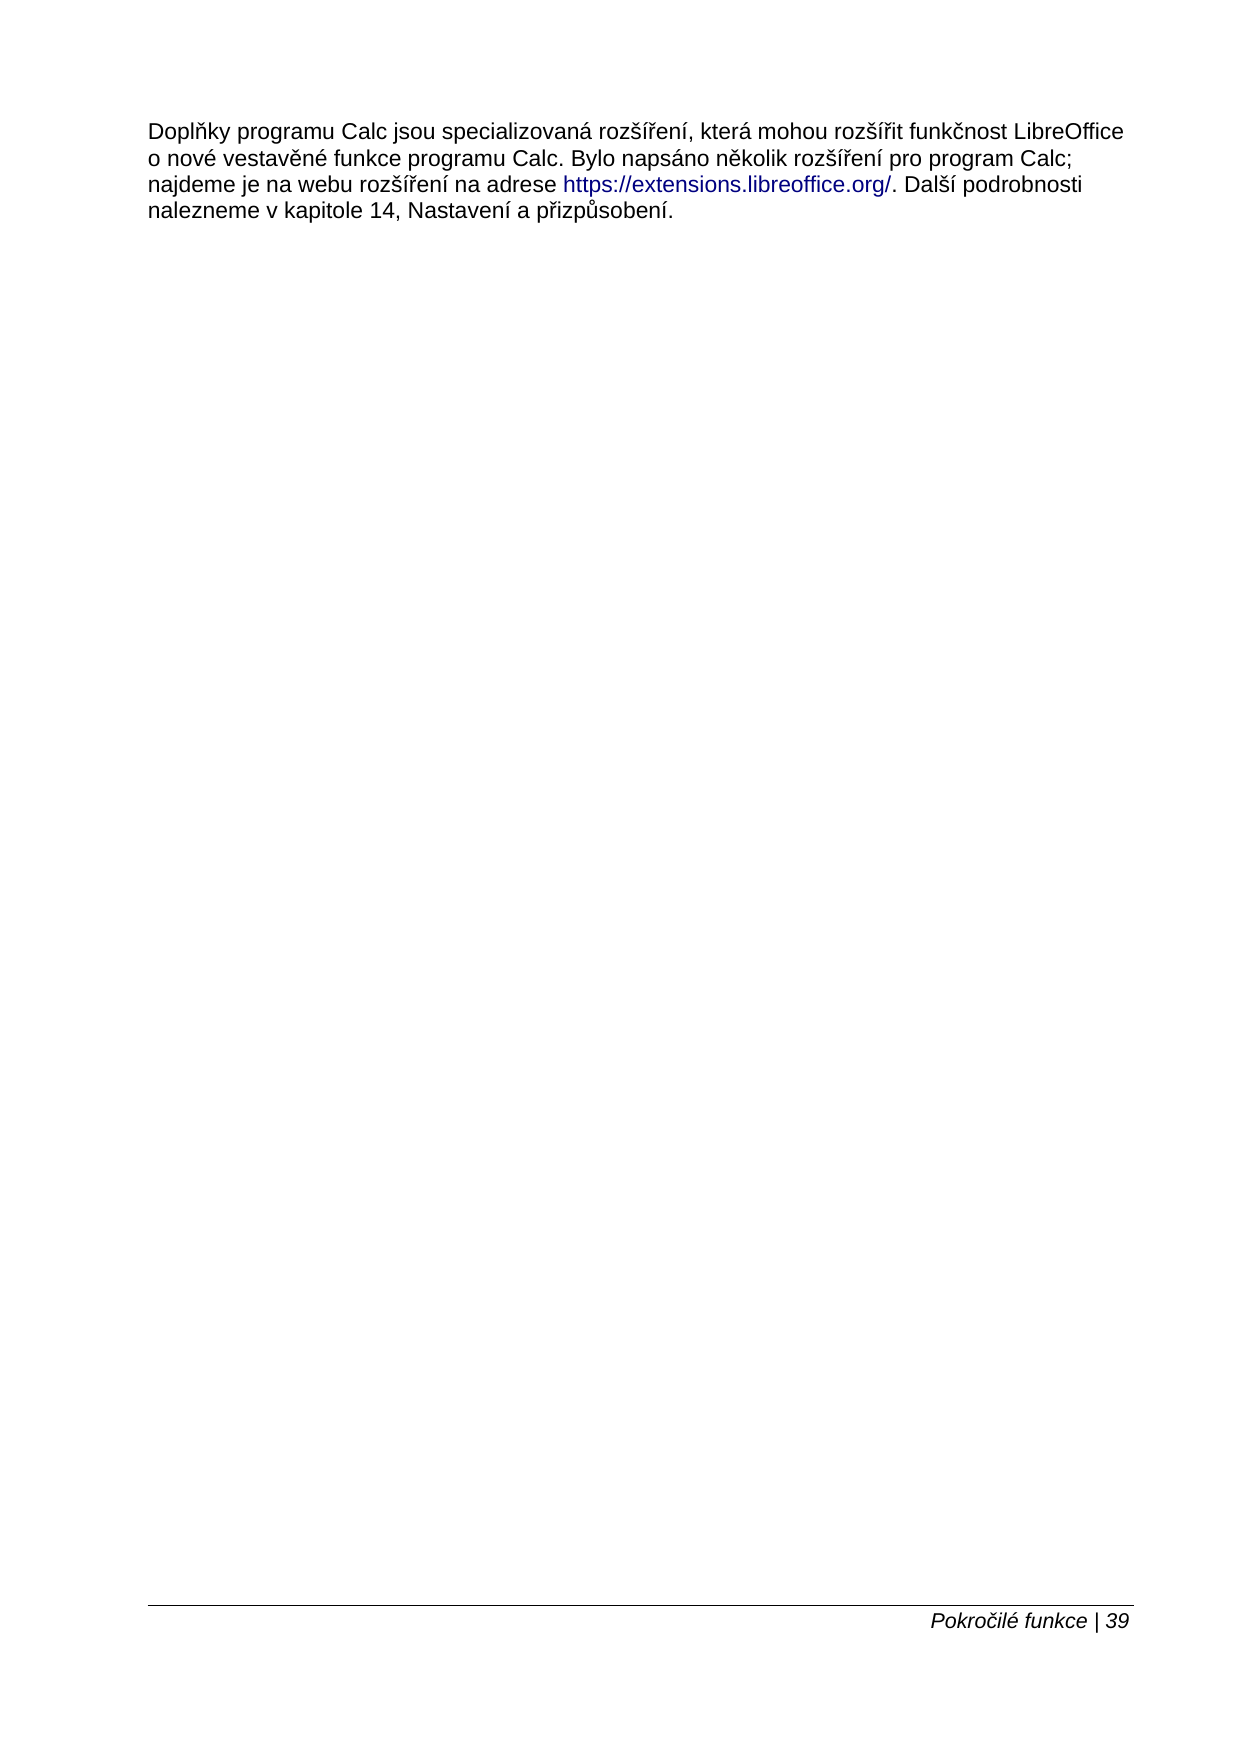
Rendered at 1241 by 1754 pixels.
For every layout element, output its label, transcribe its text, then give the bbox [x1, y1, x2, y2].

text Doplňky programu Calc jsou specializovaná rozšíření, která mohou rozšířit funkčnost LibreOffice o nové vestavěné funkce programu Calc. Bylo napsáno několik rozšíření pro program Calc; najdeme je na webu rozšíření na adrese https://extensions.libreoffice.org/. Další podrobnosti nalezneme v kapitole 14, Nastavení a přizpůsobení. [148, 118, 1134, 223]
